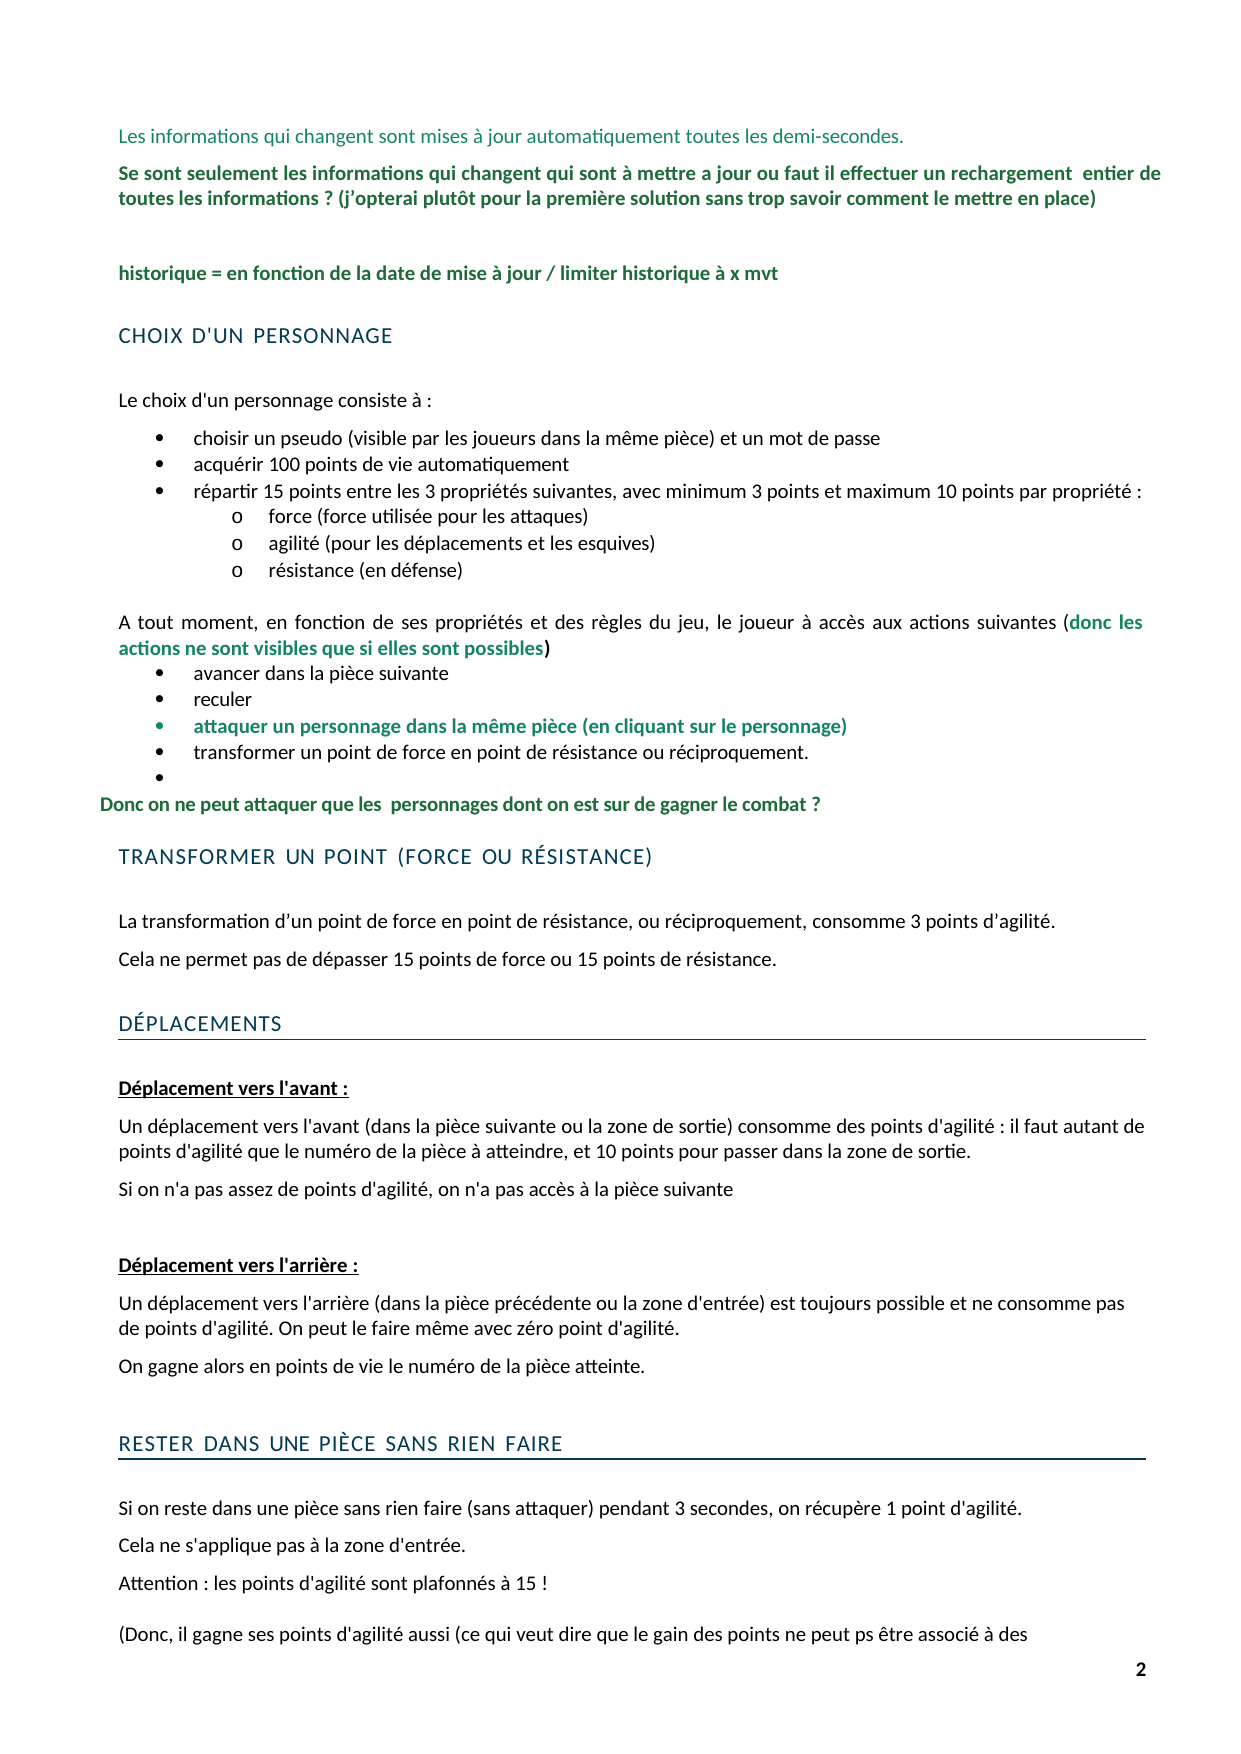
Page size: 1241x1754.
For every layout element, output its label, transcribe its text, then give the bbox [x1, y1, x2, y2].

text A tout moment, en fonction de ses propriétés et des règles du jeu, le joueur à accès aux actions suivantes (donc les actions ne sont visibles que si elles sont possibles) [118, 609, 1163, 660]
text Un déplacement vers l'avant (dans la pièce suivante ou la zone de sortie) consomme des points d'agilité : il faut autant de points d'agilité que le numéro de la pièce à atteindre, et 10 points pour passer dans la zone de sortie. [118, 1113, 1163, 1164]
list Donc on ne peut attaquer que les personnages dont on est sur de gagner le combat ? [100, 791, 1163, 817]
list avancer dans la pièce suivante [156, 660, 1163, 686]
list répartir 15 points entre les 3 propriétés suivantes, avec minimum 3 points et maximum 10 points par propriété : [156, 477, 1163, 503]
text Se sont seulement les informations qui changent qui sont à mettre a jour ou faut il effectuer un rechargement entier de toutes les informations ? (j’opterai plutôt pour la première solution sans trop savoir comment le mettre en place) [118, 160, 1163, 211]
subtitle Déplacement vers l'avant : [118, 1075, 1163, 1100]
subtitle DÉPLACEMENTS [118, 1009, 1163, 1037]
subtitle Déplacement vers l'arrière : [118, 1252, 1163, 1277]
text La transformation d’un point de force en point de résistance, ou réciproquement, consomme 3 points d’agilité. Cela ne permet pas de dépasser 15 points de force ou 15 points de résistance. [118, 908, 1079, 971]
list résistance (en défense) [231, 557, 1163, 583]
list reculer [156, 686, 1163, 712]
text Un déplacement vers l'arrière (dans la pièce précédente ou la zone d'entrée) est toujours possible et ne consomme pas de points d'agilité. On peut le faire même avec zéro point d'agilité. [118, 1290, 1145, 1341]
subtitle TRANSFORMER UN POINT (FORCE OU RÉSISTANCE) [118, 842, 1163, 871]
subtitle RESTER DANS UNE PIÈCE SANS RIEN FAIRE [118, 1429, 1163, 1457]
list acquérir 100 points de vie automatiquement [156, 451, 1163, 477]
list force (force utilisée pour les attaques) [231, 503, 1163, 530]
subtitle CHOIX D'UN PERSONNAGE [118, 321, 1163, 349]
list transformer un point de force en point de résistance ou réciproquement. [156, 738, 1163, 764]
text Attention : les points d'agilité sont plafonnés à 15 ! [118, 1570, 1163, 1595]
list attaquer un personnage dans la même pièce (en cliquant sur le personnage) [156, 712, 1163, 738]
text Les informations qui changent sont mises à jour automatiquement toutes les demi-secondes. [118, 123, 1163, 148]
text historique = en fonction de la date de mise à jour / limiter historique à x mvt [118, 260, 1163, 285]
text (Donc, il gagne ses points d'agilité aussi (ce qui veut dire que le gain des points ne peut ps être associé à des [118, 1621, 1163, 1646]
text Le choix d'un personnage consiste à : [118, 387, 1163, 413]
text Si on n'a pas assez de points d'agilité, on n'a pas accès à la pièce suivante [118, 1176, 1163, 1202]
list choisir un pseudo (visible par les joueurs dans la même pièce) et un mot de passe [156, 424, 1163, 451]
text On gagne alors en points de vie le numéro de la pièce atteinte. [118, 1353, 1163, 1379]
list agilité (pour les déplacements et les esquives) [231, 530, 1163, 557]
text Si on reste dans une pièce sans rien faire (sans attaquer) pendant 3 secondes, on récupère 1 point d'agilité. Cela ne s'applique pas à la zone d'entrée. [118, 1495, 1051, 1558]
